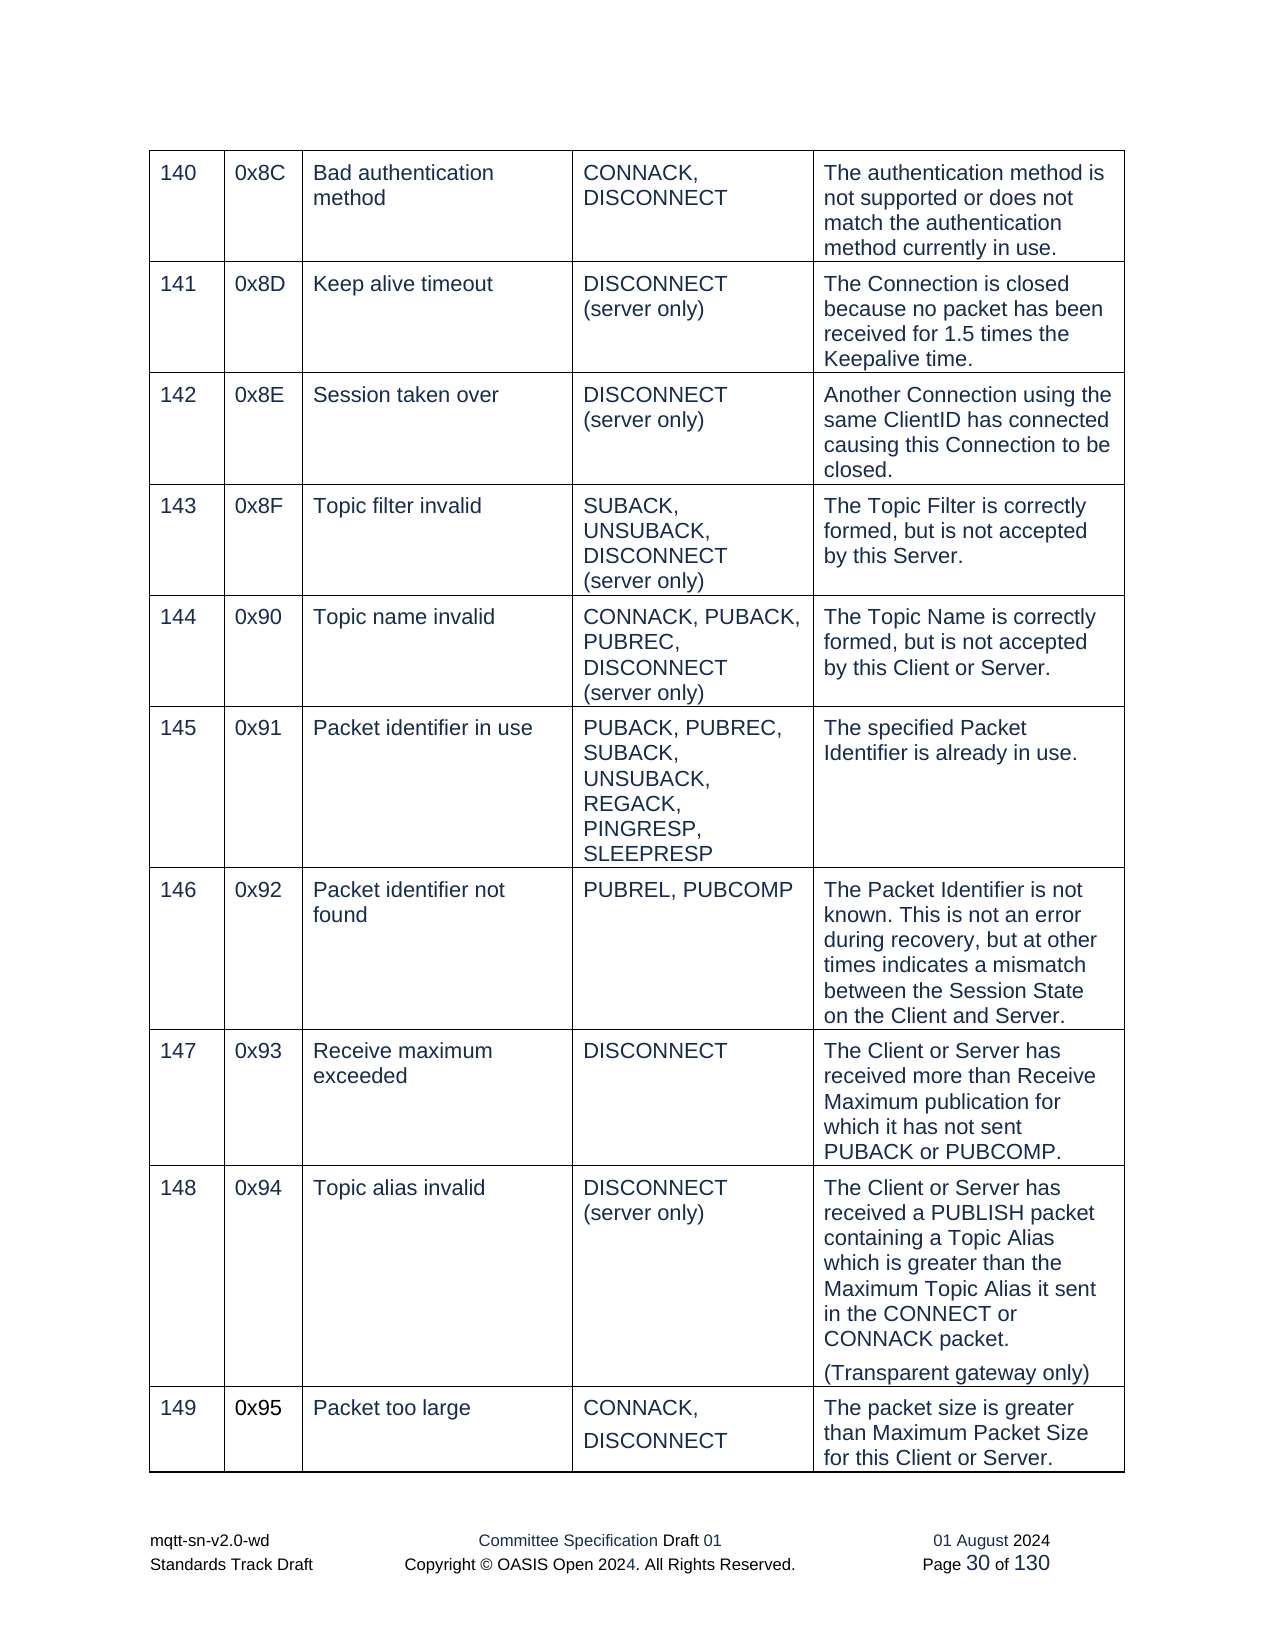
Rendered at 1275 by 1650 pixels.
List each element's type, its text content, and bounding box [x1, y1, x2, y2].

table_cell 0x95 [225, 1387, 302, 1471]
table_cell 144 [150, 596, 224, 706]
table_cell Topic name invalid [303, 596, 572, 706]
table_cell The Client or Server has received a PUBLISH packet containing a Topic Alias which is greater than the Maximum Topic Alias it sent in the CONNECT or CONNACK packet. (Transparent gateway only) [814, 1166, 1124, 1386]
table_cell PUBREL, PUBCOMP [573, 868, 813, 1029]
table_cell CONNACK, PUBACK, PUBREC, DISCONNECT (server only) [573, 596, 813, 706]
table_cell The Connection is closed because no packet has been received for 1.5 times the Keepalive time. [814, 262, 1124, 372]
table_cell 0x8E [225, 373, 302, 483]
table_cell The Topic Name is correctly formed, but is not accepted by this Client or Server. [814, 596, 1124, 706]
table_cell 142 [150, 373, 224, 483]
table_cell 0x93 [225, 1030, 302, 1165]
table_cell 145 [150, 707, 224, 867]
table_cell Another Connection using the same ClientID has connected causing this Connection to be closed. [814, 373, 1124, 483]
table_cell DISCONNECT (server only) [573, 262, 813, 372]
table_cell Packet too large [303, 1387, 572, 1471]
table_cell Topic filter invalid [303, 485, 572, 594]
table_cell 141 [150, 262, 224, 372]
table_cell The packet size is greater than Maximum Packet Size for this Client or Server. [814, 1387, 1124, 1471]
table_cell CONNACK, DISCONNECT [573, 151, 813, 261]
table_cell 147 [150, 1030, 224, 1165]
table_cell CONNACK, DISCONNECT [573, 1387, 813, 1471]
table_cell 0x90 [225, 596, 302, 706]
table_cell 146 [150, 868, 224, 1029]
table_cell The Client or Server has received more than Receive Maximum publication for which it has not sent PUBACK or PUBCOMP. [814, 1030, 1124, 1165]
table_cell Packet identifier not found [303, 868, 572, 1029]
table_cell Receive maximum exceeded [303, 1030, 572, 1165]
table_cell The authentication method is not supported or does not match the authentication method currently in use. [814, 151, 1124, 261]
table_cell PUBACK, PUBREC, SUBACK, UNSUBACK, REGACK, PINGRESP, SLEEPRESP [573, 707, 813, 867]
table_cell Keep alive timeout [303, 262, 572, 372]
table_cell DISCONNECT [573, 1030, 813, 1165]
table_cell 0x8D [225, 262, 302, 372]
table_cell DISCONNECT (server only) [573, 373, 813, 483]
table_cell Session taken over [303, 373, 572, 483]
table_cell DISCONNECT (server only) [573, 1166, 813, 1386]
table_cell 140 [150, 151, 224, 261]
table_cell The specified Packet Identifier is already in use. [814, 707, 1124, 867]
table_cell SUBACK, UNSUBACK, DISCONNECT (server only) [573, 485, 813, 594]
table_cell 143 [150, 485, 224, 594]
table_cell Packet identifier in use [303, 707, 572, 867]
table_cell The Topic Filter is correctly formed, but is not accepted by this Server. [814, 485, 1124, 594]
table_cell 0x8F [225, 485, 302, 594]
table_cell Bad authentication method [303, 151, 572, 261]
table_cell The Packet Identifier is not known. This is not an error during recovery, but at other times indicates a mismatch between the Session State on the Client and Server. [814, 868, 1124, 1029]
table_cell 0x8C [225, 151, 302, 261]
table_cell 148 [150, 1166, 224, 1386]
table_cell 0x94 [225, 1166, 302, 1386]
table_cell 0x91 [225, 707, 302, 867]
table_cell Topic alias invalid [303, 1166, 572, 1386]
table_cell 149 [150, 1387, 224, 1471]
table_cell 0x92 [225, 868, 302, 1029]
